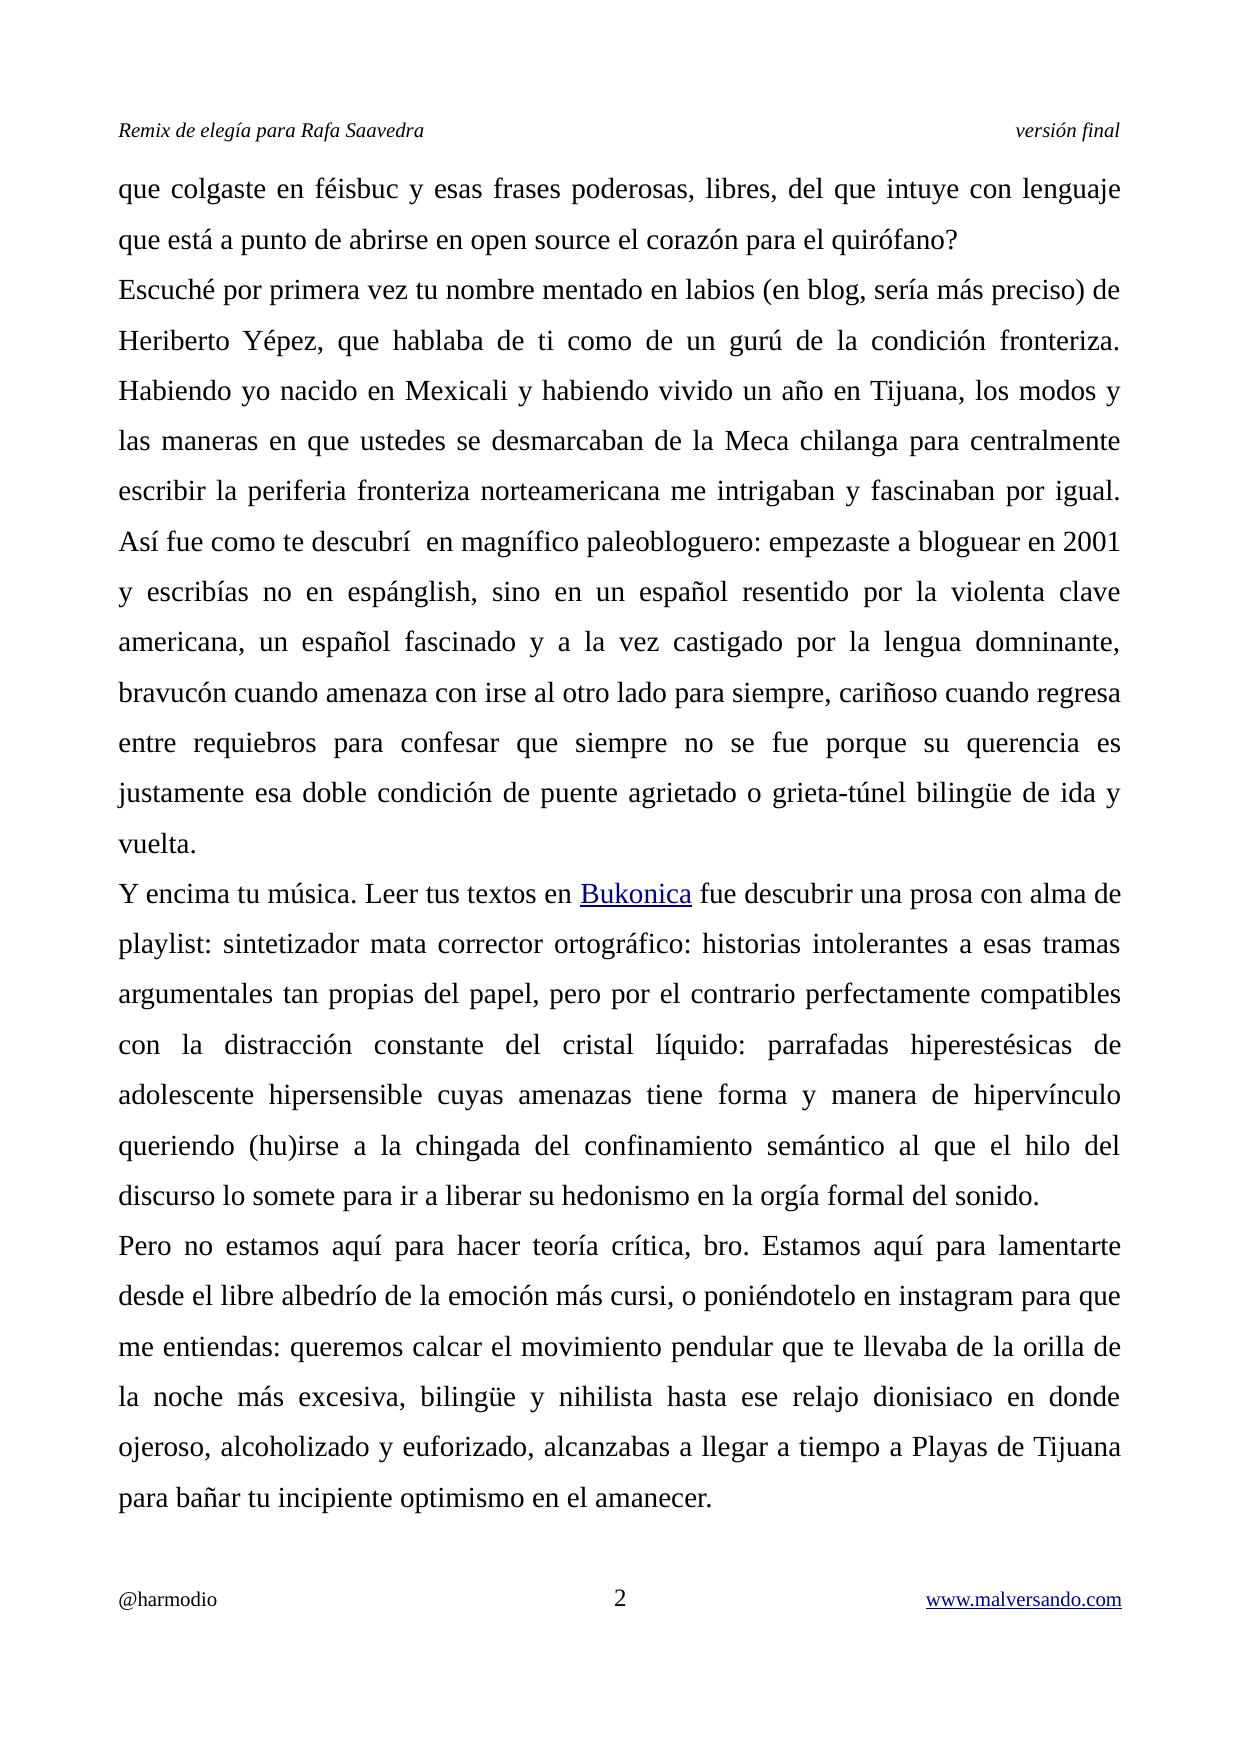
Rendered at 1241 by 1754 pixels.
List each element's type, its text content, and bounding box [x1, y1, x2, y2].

text que colgaste en féisbuc y esas frases poderosas, libres, del que intuye con lenguaje que está a punto de abrirse en open source el corazón para el quirófano? [118, 172, 1122, 256]
text Escuché por primera vez tu nombre mentado en labios (en blog, sería más preciso) de Heriberto Yépez, que hablaba de ti como de un gurú de la condición fronteriza. Habiendo yo nacido en Mexicali y habiendo vivido un año en Tijuana, los modos y las maneras en que ustedes se desmarcaban de la Meca chilanga para centralmente escribir la periferia fronteriza norteamericana me intrigaban y fascinaban por igual. Así fue como te descubrí en magnífico paleobloguero: empezaste a bloguear en 2001 y escribías no en espánglish, sino en un español resentido por la violenta clave americana, un español fascinado y a la vez castigado por la lengua domninante, bravucón cuando amenaza con irse al otro lado para siempre, cariñoso cuando regresa entre requiebros para confesar que siempre no se fue porque su querencia es justamente esa doble condición de puente agrietado o grieta-túnel bilingüe de ida y vuelta. [118, 272, 1122, 859]
text Pero no estamos aquí para hacer teoría crítica, bro. Estamos aquí para lamentarte desde el libre albedrío de la emoción más cursi, o poniéndotelo en instagram para que me entiendas: queremos calcar el movimiento pendular que te llevaba de la orilla de la noche más excesiva, bilingüe y nihilista hasta ese relajo dionisiaco en donde ojeroso, alcoholizado y euforizado, alcanzabas a llegar a tiempo a Playas de Tijuana para bañar tu incipiente optimismo en el amanecer. [118, 1228, 1122, 1513]
text Y encima tu música. Leer tus textos en Bukonica fue descubrir una prosa con alma de playlist: sintetizador mata corrector ortográfico: historias intolerantes a esas tramas argumentales tan propias del papel, pero por el contrario perfectamente compatibles con la distracción constante del cristal líquido: parrafadas hiperestésicas de adolescente hipersensible cuyas amenazas tiene forma y manera de hipervínculo queriendo (hu)irse a la chingada del confinamiento semántico al que el hilo del discurso lo somete para ir a liberar su hedonismo en la orgía formal del sonido. [118, 876, 1122, 1211]
